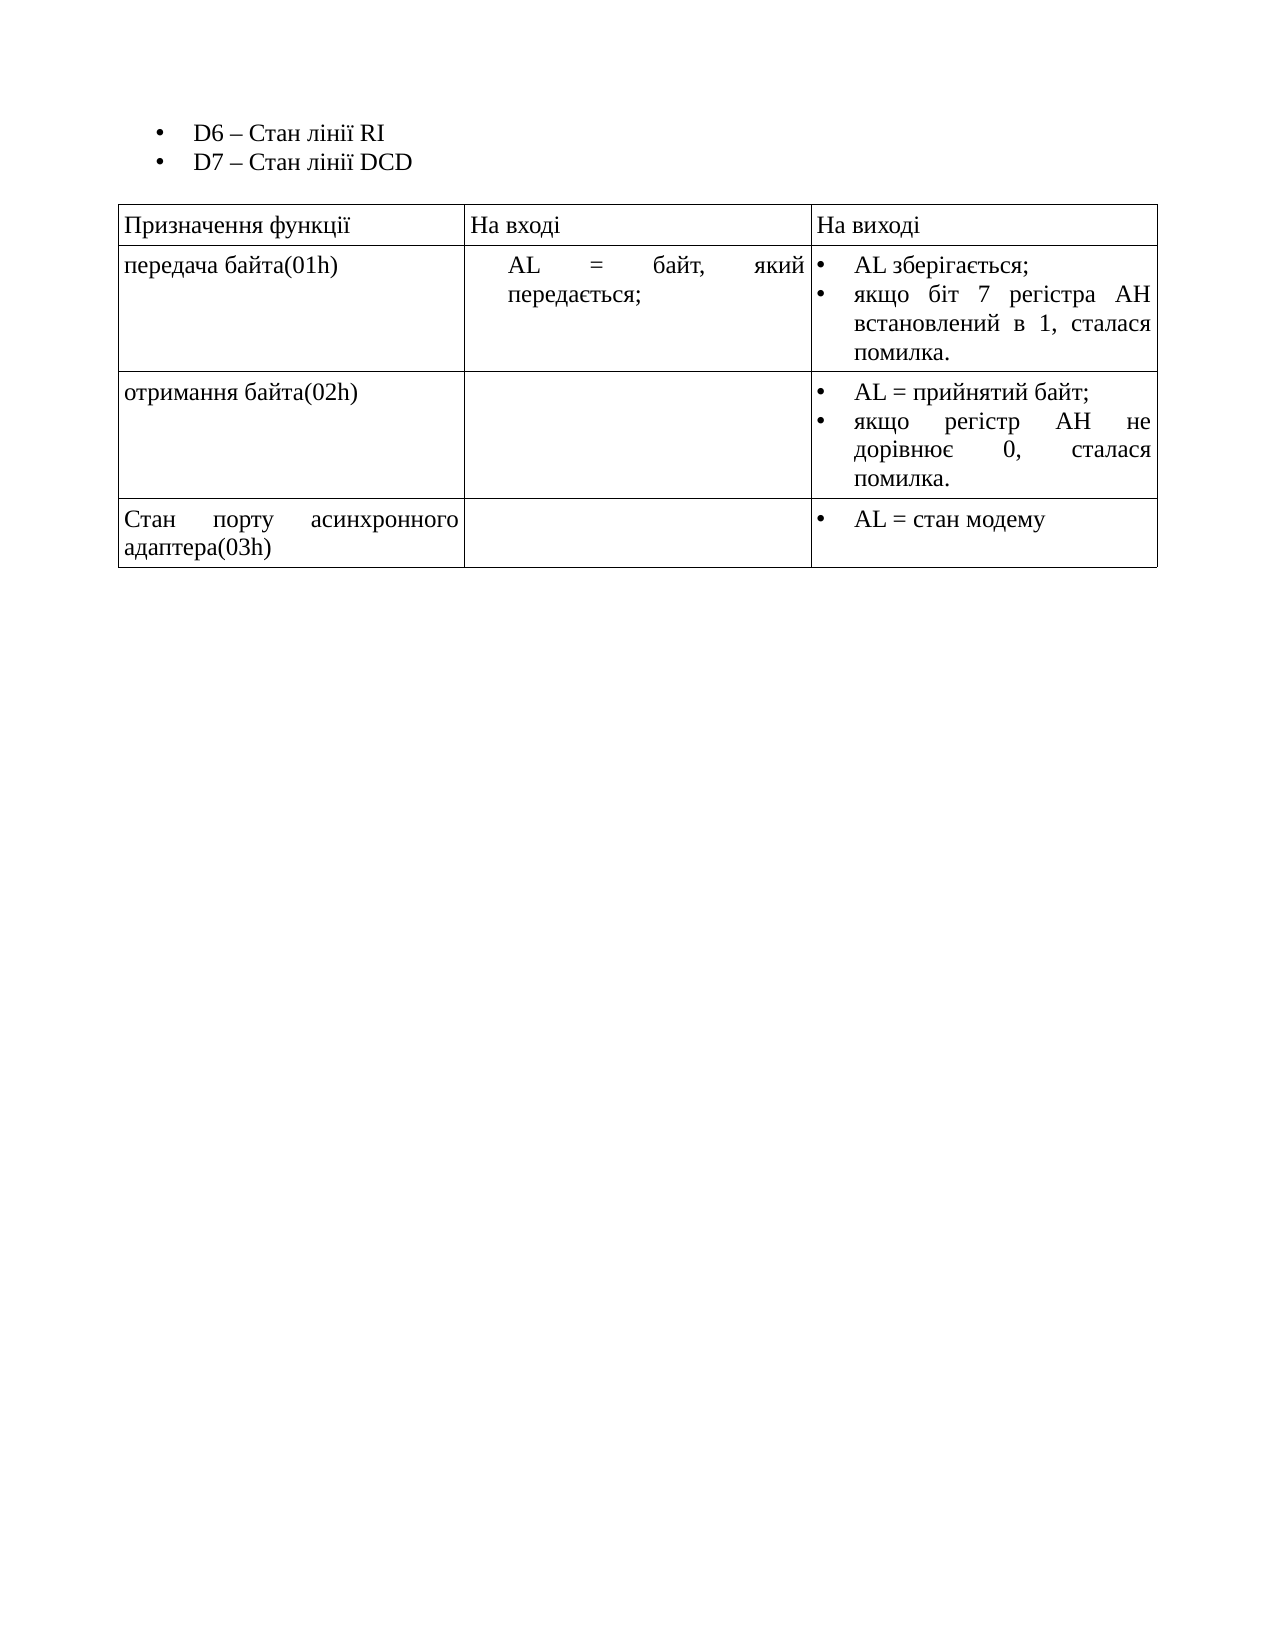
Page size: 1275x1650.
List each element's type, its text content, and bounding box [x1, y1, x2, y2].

table_cell [465, 372, 811, 498]
table_cell отримання байта(02h) [119, 372, 464, 498]
table_header На вході [465, 205, 811, 245]
table_cell AL = прийнятий байт; якщо регістр AH не дорівнює 0, сталася помилка. [812, 372, 1157, 498]
list D7 – Стан лінії DCD [156, 147, 1157, 176]
table_header На виході [812, 205, 1157, 245]
table_cell AL зберігається; якщо біт 7 регістра AH встановлений в 1, сталася помилка. [812, 246, 1157, 371]
table_cell AL = стан модему [812, 499, 1157, 567]
table_cell Стан порту асинхронного адаптера(03h) [119, 499, 464, 567]
table_cell [465, 499, 811, 567]
table_cell AL = байт, який передається; [465, 246, 811, 371]
table_header Призначення функції [119, 205, 464, 245]
list D6 – Стан лінії RI [156, 118, 1157, 147]
table_cell передача байта(01h) [119, 246, 464, 371]
